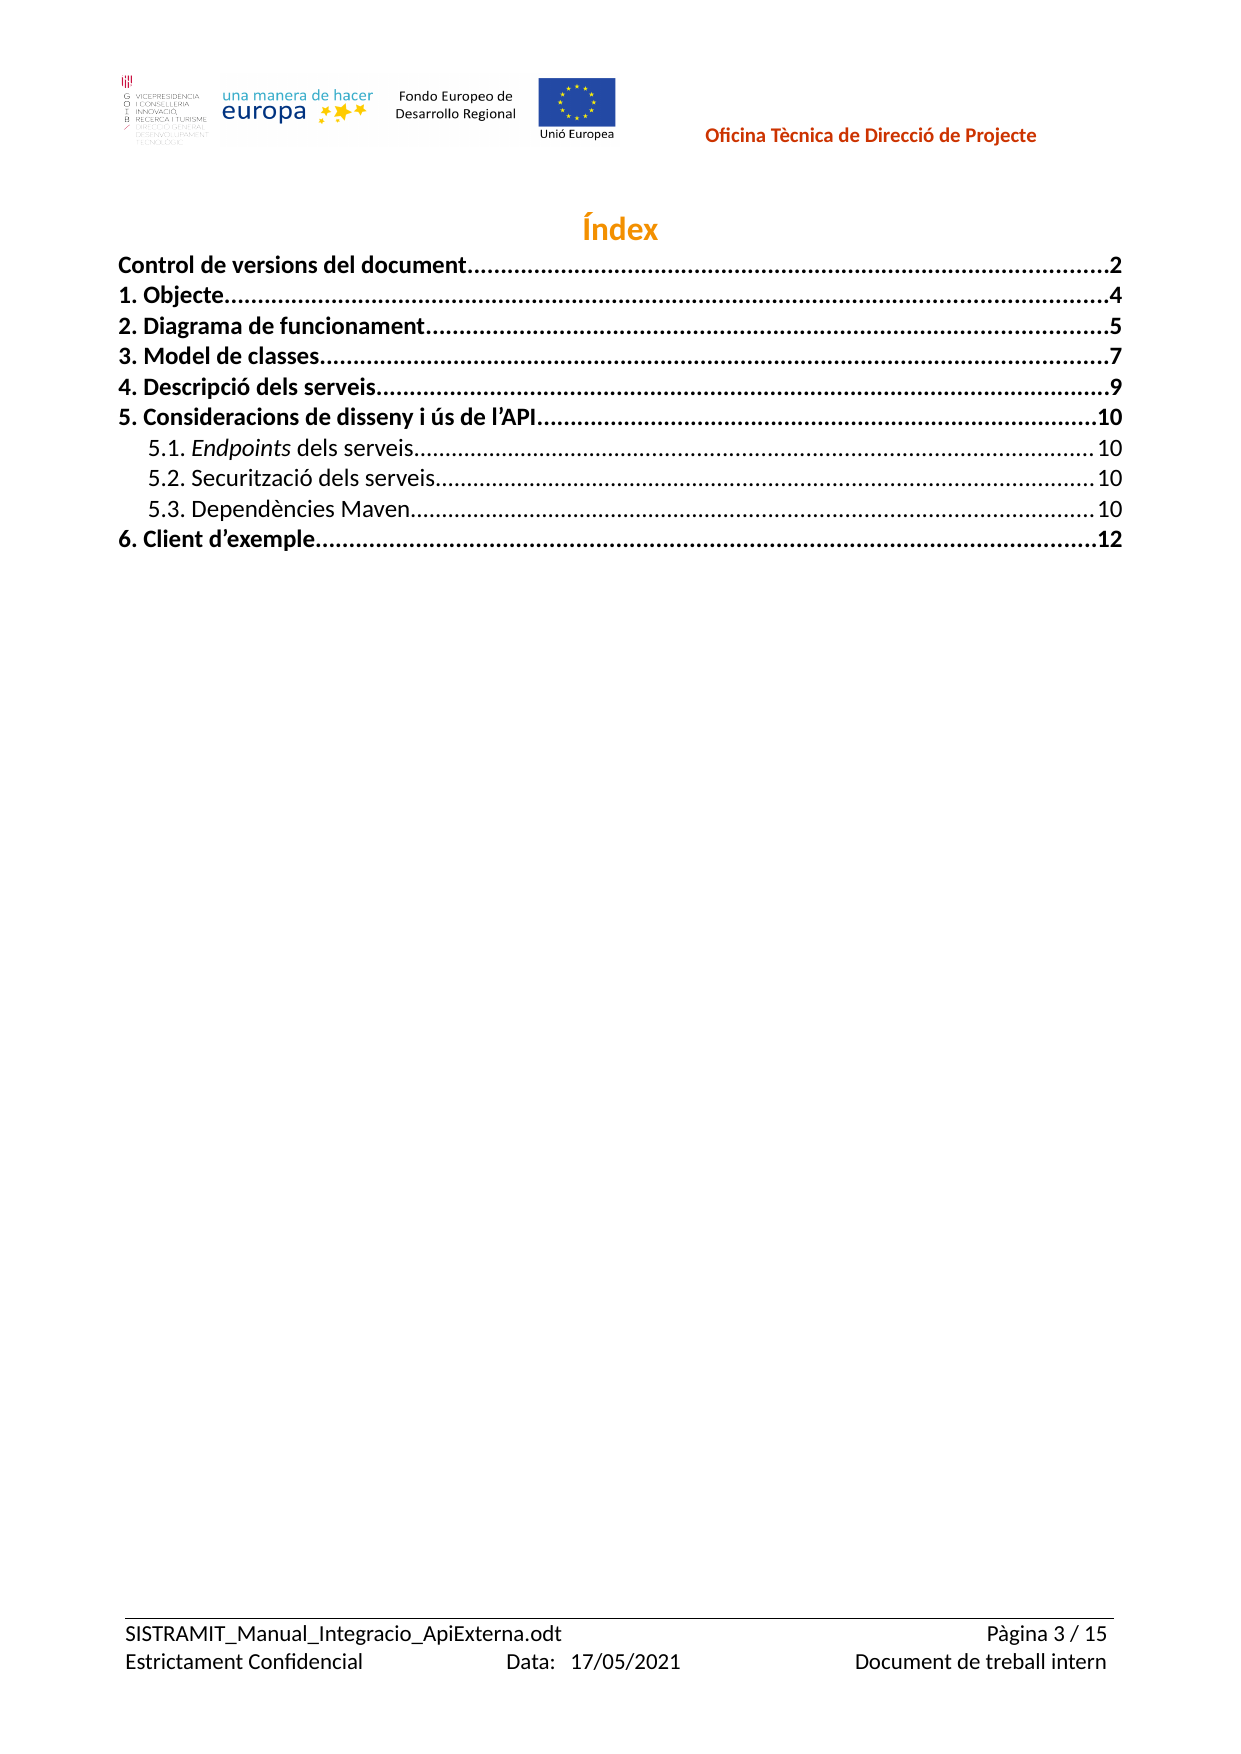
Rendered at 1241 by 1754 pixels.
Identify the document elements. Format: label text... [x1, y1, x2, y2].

text 4. Descripció dels serveis 9 [118, 371, 1122, 402]
text 2. Diagrama de funcionament 5 [118, 310, 1122, 341]
text 5.2. Securització dels serveis 10 [148, 463, 1122, 493]
text 1. Objecte 4 [118, 279, 1122, 310]
text Índex [118, 208, 1122, 249]
picture [219, 73, 621, 147]
text 5.1. Endpoints dels serveis 10 [148, 432, 1122, 463]
text 5.3. Dependències Maven 10 [148, 493, 1122, 524]
picture [118, 73, 213, 147]
text 5. Consideracions de disseny i ús de l’API 10 [118, 402, 1122, 432]
text 6. Client d’exemple 12 [118, 524, 1122, 554]
text 3. Model de classes 7 [118, 341, 1122, 371]
text Control de versions del document 2 [118, 249, 1122, 279]
